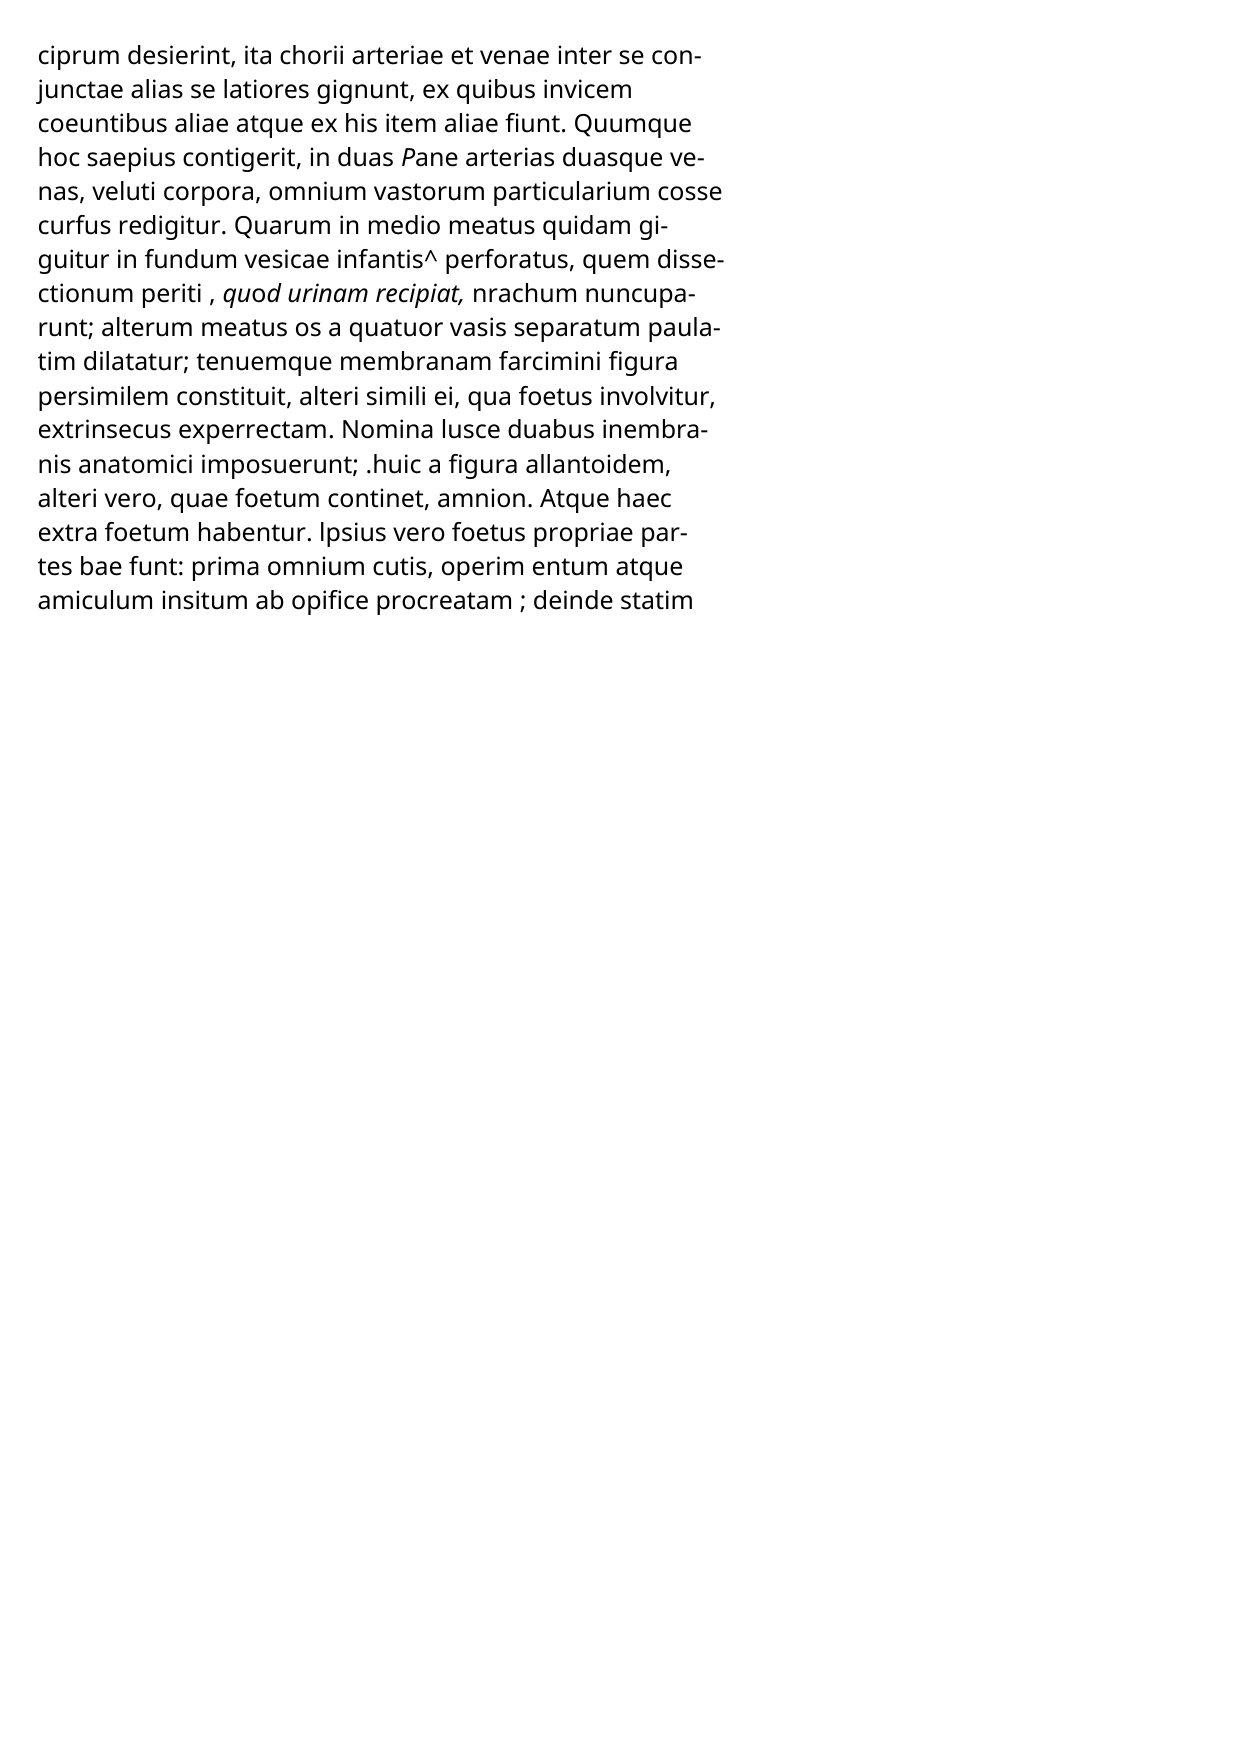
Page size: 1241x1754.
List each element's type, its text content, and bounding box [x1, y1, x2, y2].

text ciprum desierint, ita chorii arteriae et venae inter se con- junctae alias se latiores gignunt, ex quibus invicem coeuntibus aliae atque ex his item aliae fiunt. Quumque hoc saepius contigerit, in duas Pane arterias duasque ve- nas, veluti corpora, omnium vastorum particularium cosse curfus redigitur. Quarum in medio meatus quidam gi- guitur in fundum vesicae infantis^ perforatus, quem disse- ctionum periti , quod urinam recipiat, nrachum nuncupa- runt; alterum meatus os a quatuor vasis separatum paula- tim dilatatur; tenuemque membranam farcimini figura persimilem constituit, alteri simili ei, qua foetus involvitur, extrinsecus experrectam. Nomina lusce duabus inembra- nis anatomici imposuerunt; .huic a figura allantoidem, alteri vero, quae foetum continet, amnion. Atque haec extra foetum habentur. lpsius vero foetus propriae par- tes bae funt: prima omnium cutis, operim entum atque amiculum insitum ab opifice procreatam ; deinde statim [37, 37, 1203, 617]
